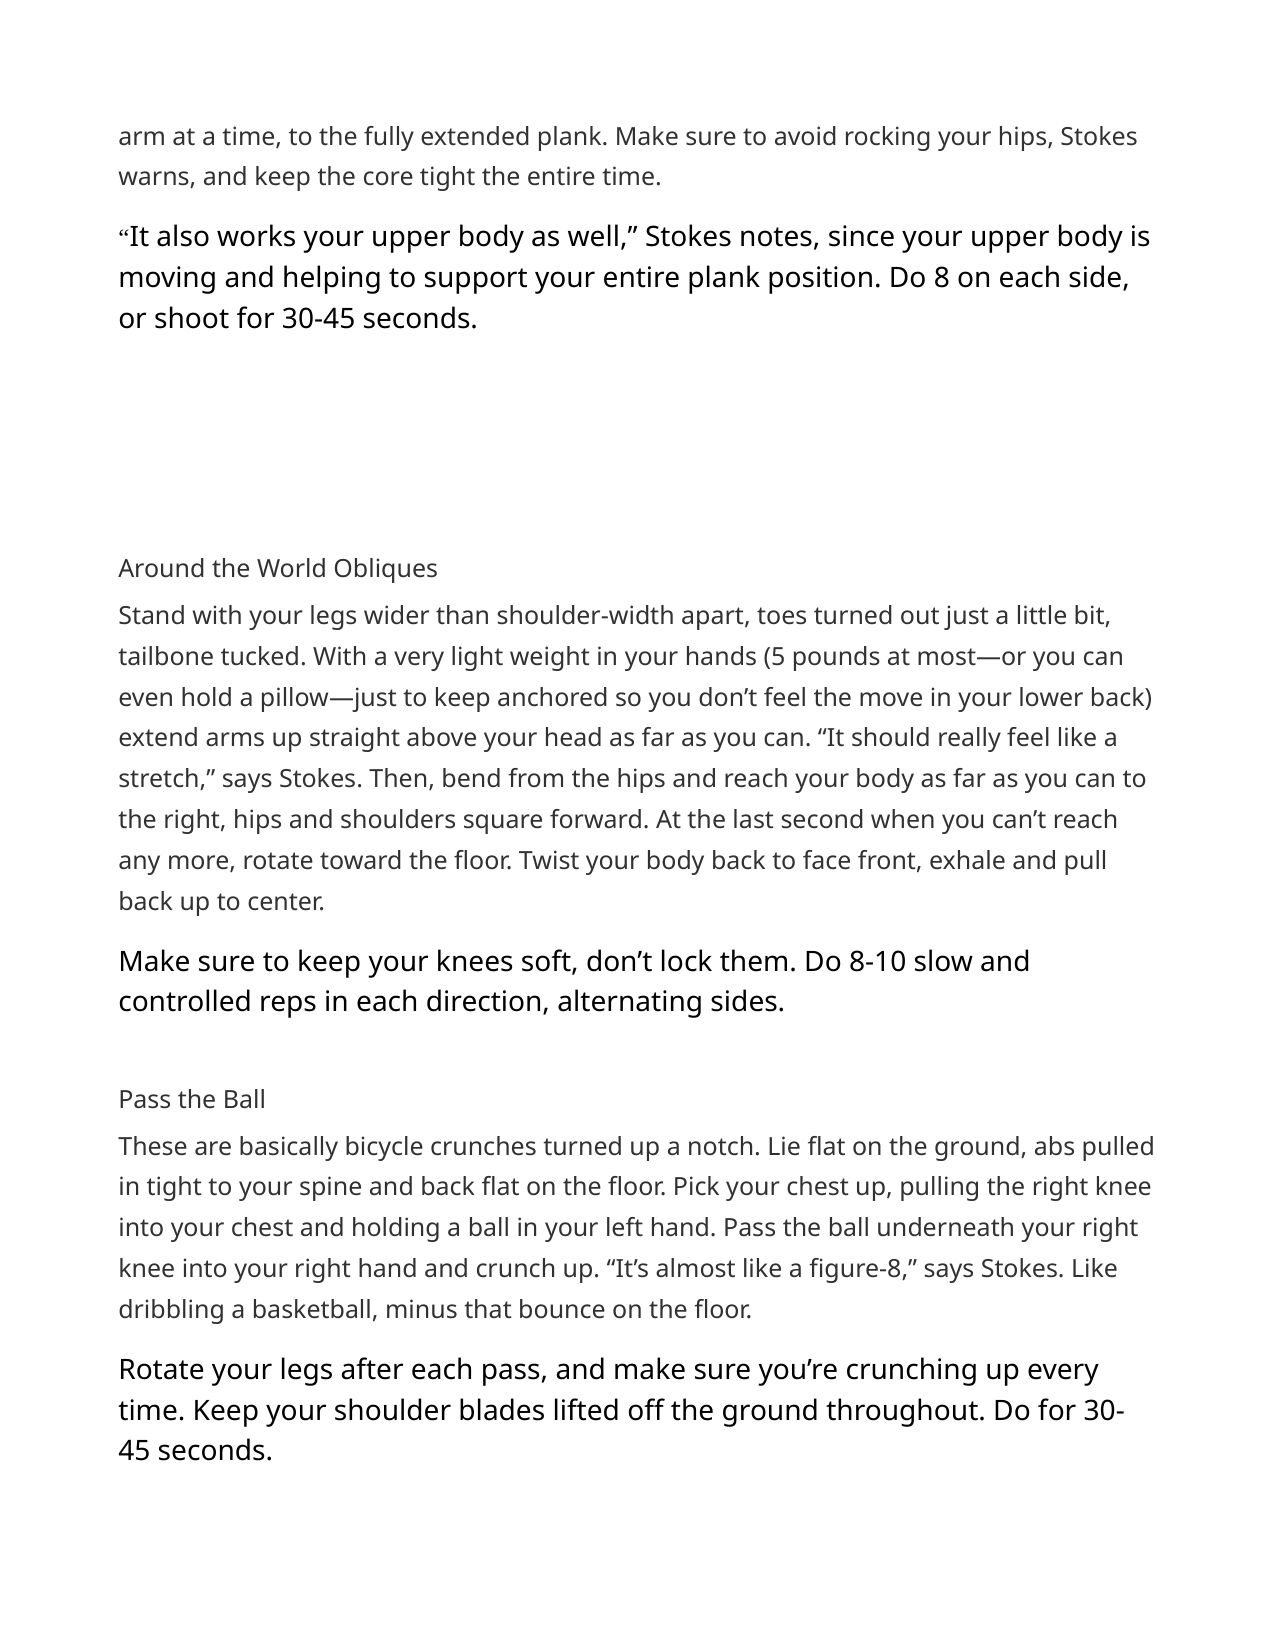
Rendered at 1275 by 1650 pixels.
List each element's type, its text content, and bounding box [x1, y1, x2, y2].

text Rotate your legs after each pass, and make sure you’re crunching up every time. Keep your shoulder blades lifted off the ground throughout. Do for 30-45 seconds. [118, 1347, 1157, 1469]
subtitle Around the World Obliques [118, 551, 1157, 585]
subtitle Pass the Ball [118, 1082, 1157, 1116]
text arm at a time, to the fully extended plank. Make sure to avoid rocking your hips, Stokes warns, and keep the core tight the entire time. [118, 118, 1157, 193]
text Make sure to keep your knees soft, don’t lock them. Do 8-10 slow and controlled reps in each direction, alternating sides. [118, 939, 1157, 1020]
text “It also works your upper body as well,” Stokes notes, since your upper body is moving and helping to support your entire plank position. Do 8 on each side, or shoot for 30-45 seconds. [118, 214, 1157, 336]
text These are basically bicycle crunches turned up a notch. Lie flat on the ground, abs pulled in tight to your spine and back flat on the floor. Pick your chest up, pulling the right knee into your chest and holding a ball in your left hand. Pass the ball underneath your right knee into your right hand and crunch up. “It’s almost like a figure-8,” says Stokes. Like dribbling a basketball, minus that bounce on the floor. [118, 1128, 1157, 1326]
text Stand with your legs wider than shoulder-width apart, toes turned out just a little bit, tailbone tucked. With a very light weight in your hands (5 pounds at most—or you can even hold a pillow—just to keep anchored so you don’t feel the move in your lower back) extend arms up straight above your head as far as you can. “It should really feel like a stretch,” says Stokes. Then, bend from the hips and reach your body as far as you can to the right, hips and shoulders square forward. At the last second when you can’t reach any more, rotate toward the floor. Twist your body back to face front, exhale and pull back up to center. [118, 598, 1157, 917]
